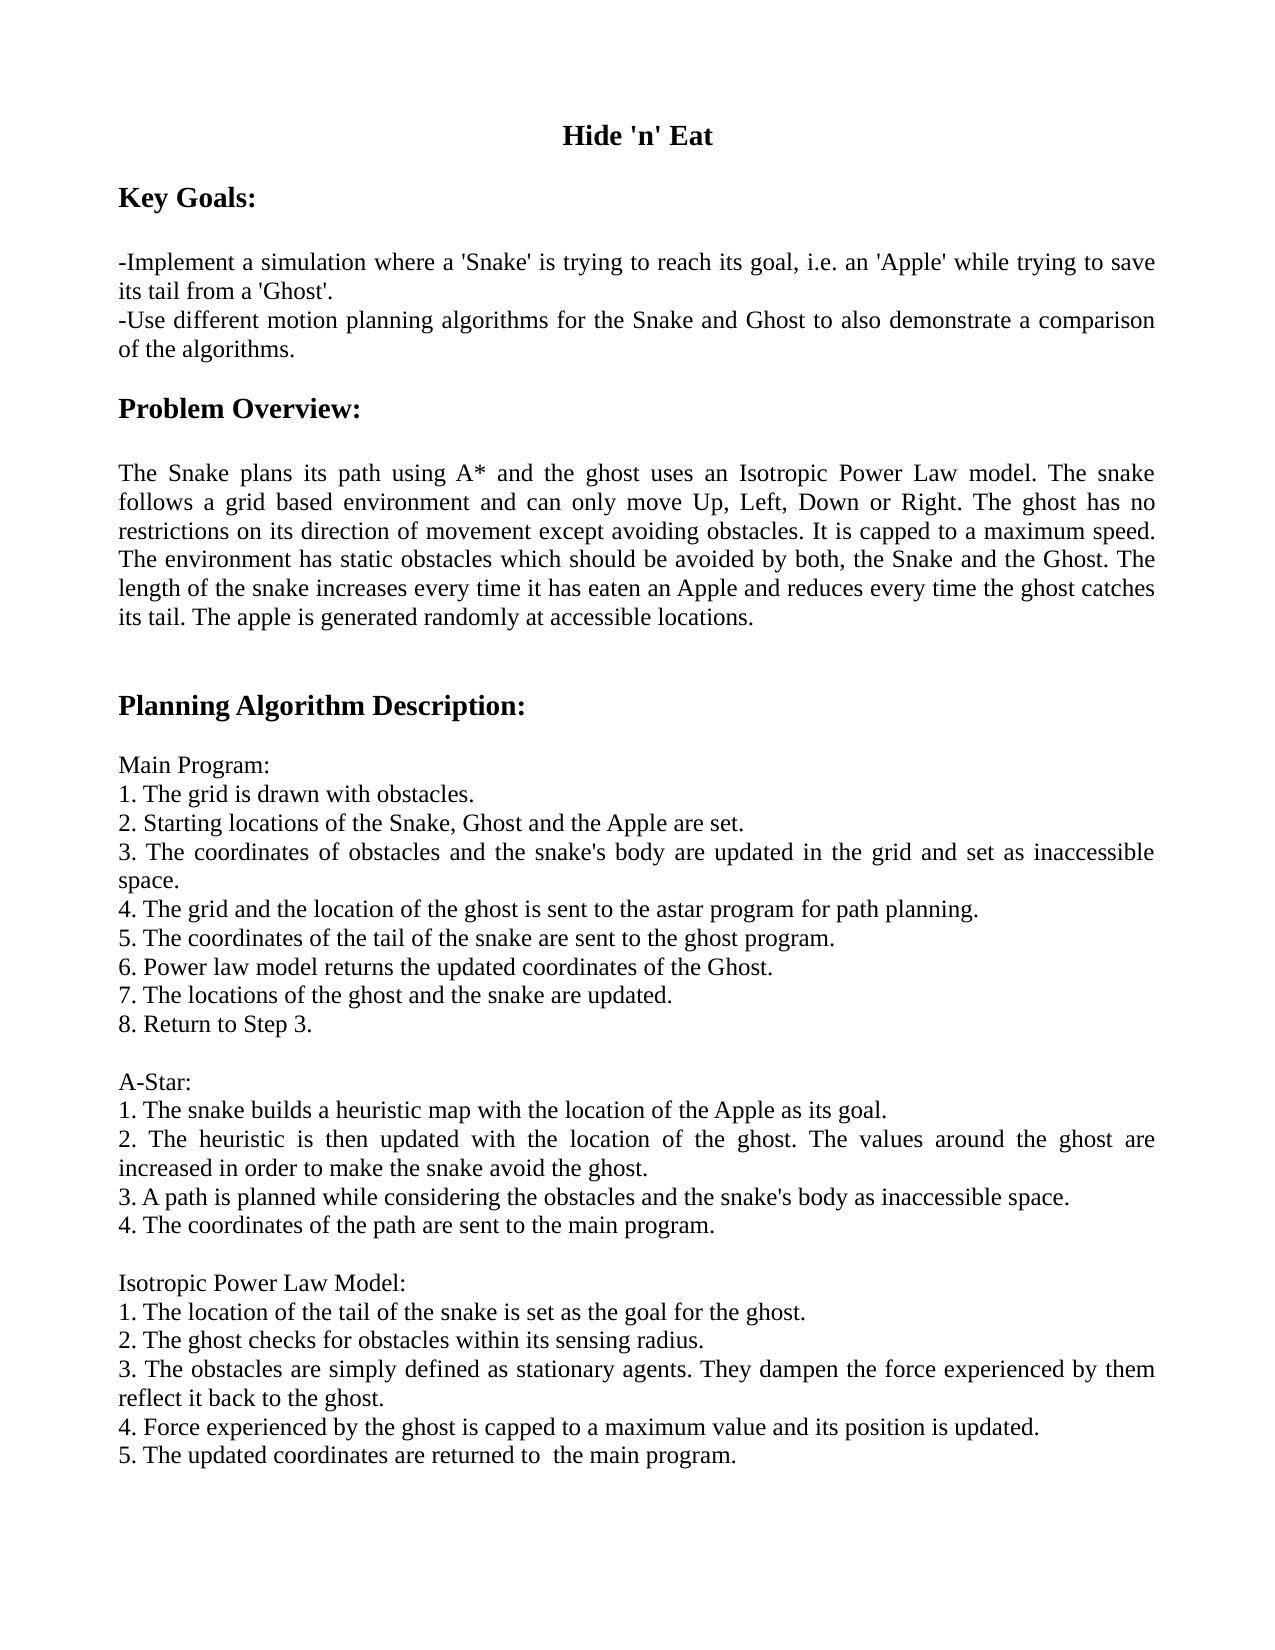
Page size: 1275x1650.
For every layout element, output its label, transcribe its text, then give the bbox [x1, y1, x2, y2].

text 2. The heuristic is then updated with the location of the ghost. The values around the ghost are increased in order to make the snake avoid the ghost. [118, 1124, 1157, 1182]
text 5. The updated coordinates are returned to the main program. [118, 1441, 1157, 1469]
text 1. The snake builds a heuristic map with the location of the Apple as its goal. [118, 1096, 1157, 1124]
text 4. The coordinates of the path are sent to the main program. [118, 1211, 1157, 1239]
text 1. The grid is drawn with obstacles. [118, 779, 1157, 808]
text Key Goals: [118, 180, 1157, 214]
text 5. The coordinates of the tail of the snake are sent to the ghost program. [118, 923, 1157, 952]
text 3. The obstacles are simply defined as stationary agents. They dampen the force experienced by them reflect it back to the ghost. [118, 1354, 1157, 1412]
text A-Star: [118, 1067, 1157, 1096]
text -Use different motion planning algorithms for the Snake and Ghost to also demonstrate a comparison of the algorithms. [118, 305, 1157, 362]
text Main Program: [118, 751, 1157, 779]
text 4. The grid and the location of the ghost is sent to the astar program for path planning. [118, 894, 1157, 923]
text 2. Starting locations of the Snake, Ghost and the Apple are set. [118, 808, 1157, 837]
text 4. Force experienced by the ghost is capped to a maximum value and its position is updated. [118, 1412, 1157, 1441]
text 3. The coordinates of obstacles and the snake's body are updated in the grid and set as inaccessible space. [118, 837, 1157, 894]
text 2. The ghost checks for obstacles within its sensing radius. [118, 1326, 1157, 1354]
text 7. The locations of the ghost and the snake are updated. [118, 981, 1157, 1009]
text 6. Power law model returns the updated coordinates of the Ghost. [118, 952, 1157, 981]
text Isotropic Power Law Model: [118, 1268, 1157, 1297]
text The Snake plans its path using A* and the ghost uses an Isotropic Power Law model. The snake follows a grid based environment and can only move Up, Left, Down or Right. The ghost has no restrictions on its direction of movement except avoiding obstacles. It is capped to a maximum speed. The environment has static obstacles which should be avoided by both, the Snake and the Ghost. The length of the snake increases every time it has eaten an Apple and reduces every time the ghost catches its tail. The apple is generated randomly at accessible locations. [118, 458, 1157, 631]
text 1. The location of the tail of the snake is set as the goal for the ghost. [118, 1297, 1157, 1326]
text -Implement a simulation where a 'Snake' is trying to reach its goal, i.e. an 'Apple' while trying to save its tail from a 'Ghost'. [118, 247, 1157, 305]
text 8. Return to Step 3. [118, 1009, 1157, 1038]
text Planning Algorithm Description: [118, 688, 1157, 722]
text Hide 'n' Eat [118, 118, 1157, 152]
text 3. A path is planned while considering the obstacles and the snake's body as inaccessible space. [118, 1182, 1157, 1211]
text Problem Overview: [118, 391, 1157, 425]
